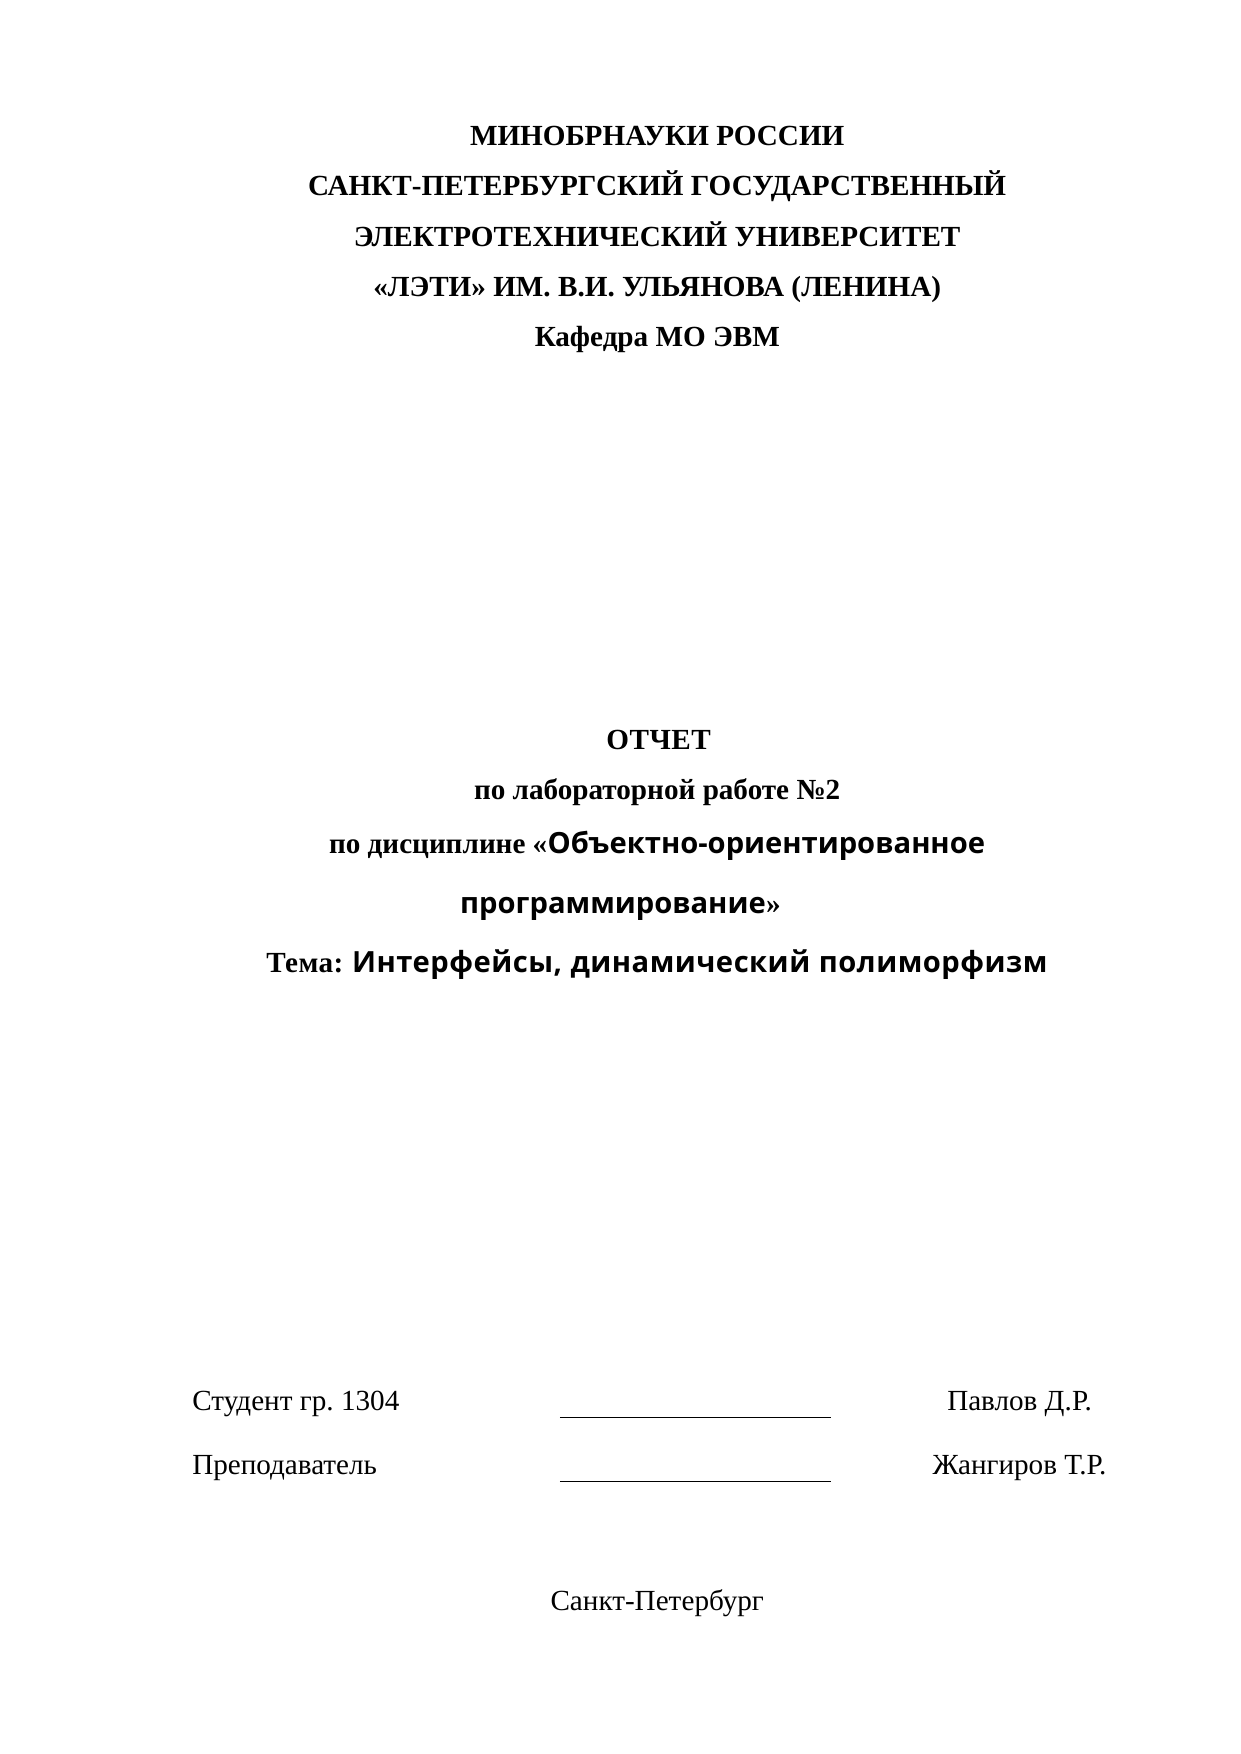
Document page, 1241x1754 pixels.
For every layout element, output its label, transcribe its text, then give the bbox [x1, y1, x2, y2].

table_header Павлов Д.Р. [831, 1353, 1133, 1417]
text «ЛЭТИ» им. В.И. Ульянова (Ленина) [118, 269, 1122, 303]
table_cell [560, 1418, 831, 1481]
table_cell Преподаватель [107, 1417, 560, 1481]
table_cell Жангиров Т.Р. [831, 1417, 1133, 1481]
table_header Студент гр. 1304 [107, 1353, 560, 1417]
text Кафедра МО ЭВМ [118, 319, 1122, 353]
text по лабораторной работе №2 [118, 772, 1122, 806]
text по дисциплине «Объектно-ориентированное программирование» [118, 822, 1122, 922]
text Санкт-Петербург [118, 1583, 1122, 1616]
text электротехнический университет [118, 219, 1122, 252]
text отчет [118, 722, 1122, 755]
text МИНОБРНАУКИ РОССИИ [118, 118, 1122, 152]
text Тема: Интерфейсы, динамический полиморфизм [118, 941, 1122, 981]
table_header [560, 1353, 831, 1417]
text Санкт-Петербургский государственный [118, 168, 1122, 202]
